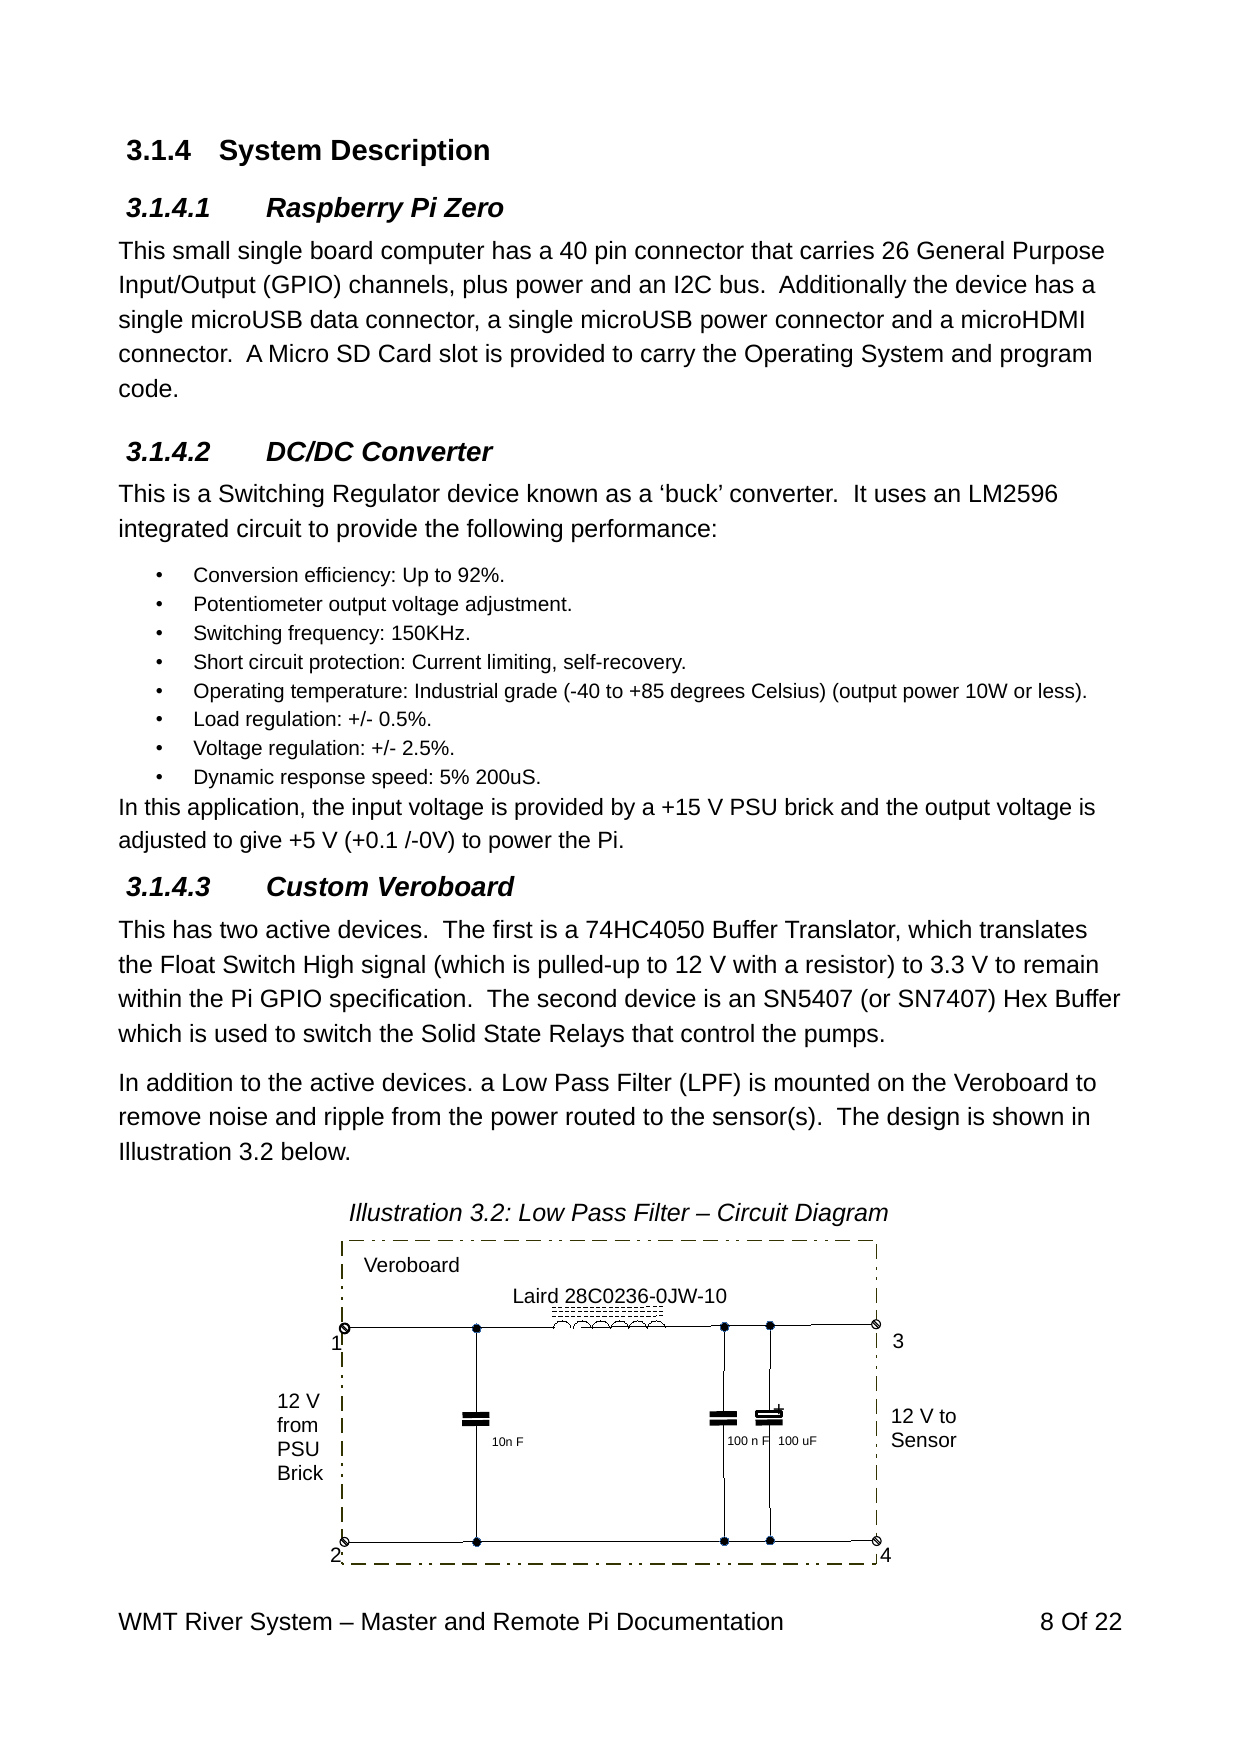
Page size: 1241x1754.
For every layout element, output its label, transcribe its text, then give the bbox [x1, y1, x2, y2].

list Dynamic response speed: 5% 200uS. [156, 765, 1122, 789]
text In this application, the input voltage is provided by a +15 V PSU brick and the output voltage is adjusted to give +5 V (+0.1 /-0V) to power the Pi. [118, 794, 1122, 853]
subtitle Custom Veroboard [118, 871, 1122, 903]
list Short circuit protection: Current limiting, self-recovery. [156, 649, 1122, 674]
list Load regulation: +/- 0.5%. [156, 707, 1122, 731]
list Switching frequency: 150KHz. [156, 621, 1122, 645]
list Operating temperature: Industrial grade (-40 to +85 degrees Celsius) (output power 10W or less). [156, 678, 1122, 702]
list Voltage regulation: +/- 2.5%. [156, 736, 1122, 760]
subtitle System Description [118, 133, 1122, 166]
text In addition to the active devices. a Low Pass Filter (LPF) is mounted on the Veroboard to remove noise and ripple from the power routed to the sensor(s). The design is shown in Illustration 3.2 below. [118, 1068, 1122, 1165]
subtitle DC/DC Converter [118, 435, 1122, 467]
list Potentiometer output voltage adjustment. [156, 592, 1122, 616]
text This small single board computer has a 40 pin connector that carries 26 General Purpose Input/Output (GPIO) channels, plus power and an I2C bus. Additionally the device has a single microUSB data connector, a single microUSB power connector and a microHDMI connector. A Micro SD Card slot is provided to carry the Operating System and program code. [118, 236, 1122, 402]
list Conversion efficiency: Up to 92%. [156, 563, 1122, 587]
subtitle Raspberry Pi Zero [118, 191, 1122, 223]
text This has two active devices. The first is a 74HC4050 Buffer Translator, which translates the Float Switch High signal (which is pulled-up to 12 V with a resistor) to 3.3 V to remain within the Pi GPIO specification. The second device is an SN5407 (or SN7407) Hex Buffer which is used to switch the Solid State Relays that control the pumps. [118, 915, 1122, 1047]
text This is a Switching Regulator device known as a ‘buck’ converter. It uses an LM2596 integrated circuit to provide the following performance: [118, 479, 1122, 543]
text Illustration 3.2: Low Pass Filter – Circuit Diagram [118, 1198, 1122, 1227]
